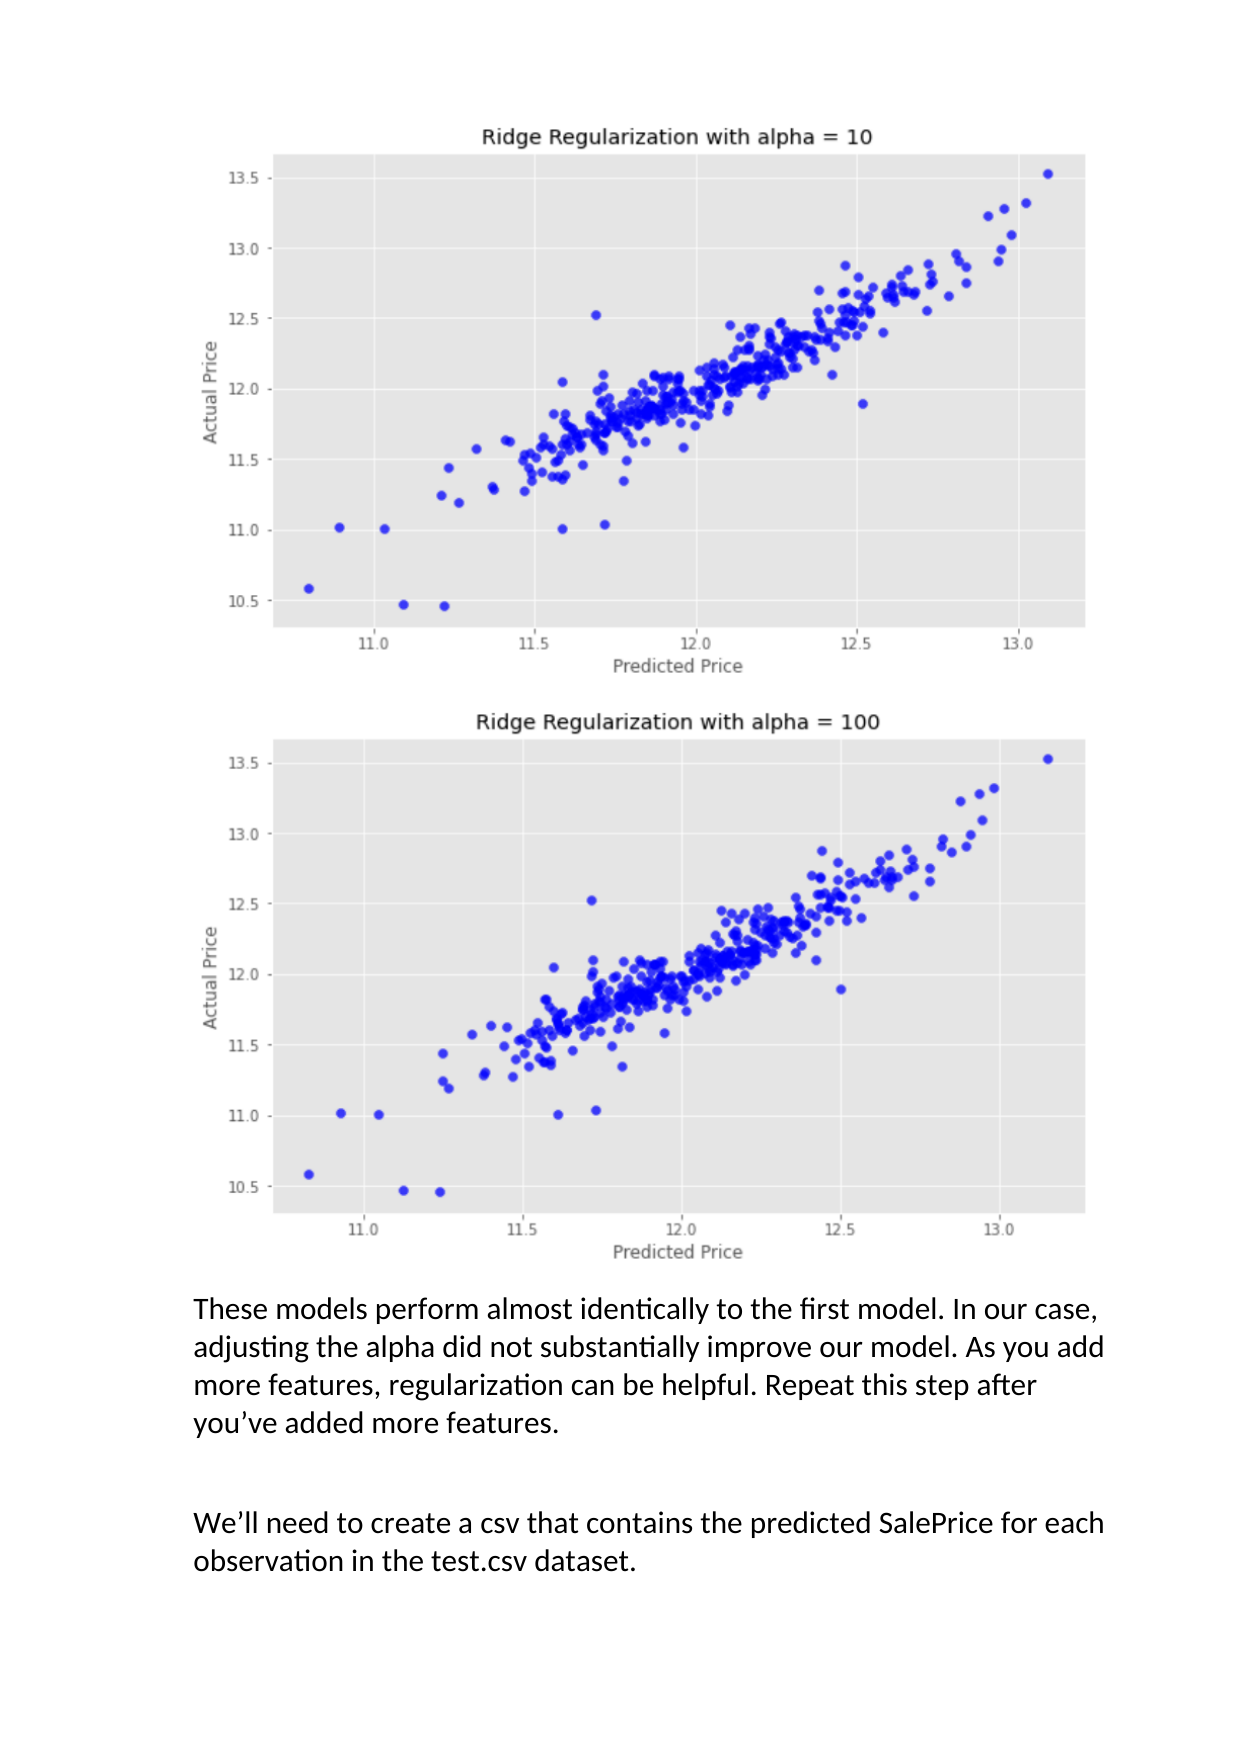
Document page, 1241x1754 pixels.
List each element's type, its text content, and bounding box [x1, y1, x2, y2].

text We’ll need to create a csv that contains the predicted SalePrice for each observation in the test.csv dataset. [193, 1503, 1122, 1579]
text These models perform almost identically to the first model. In our case, adjusting the alpha did not substantially improve our model. As you add more features, regularization can be helpful. Repeat this step after you’ve added more features. [193, 1289, 1122, 1441]
